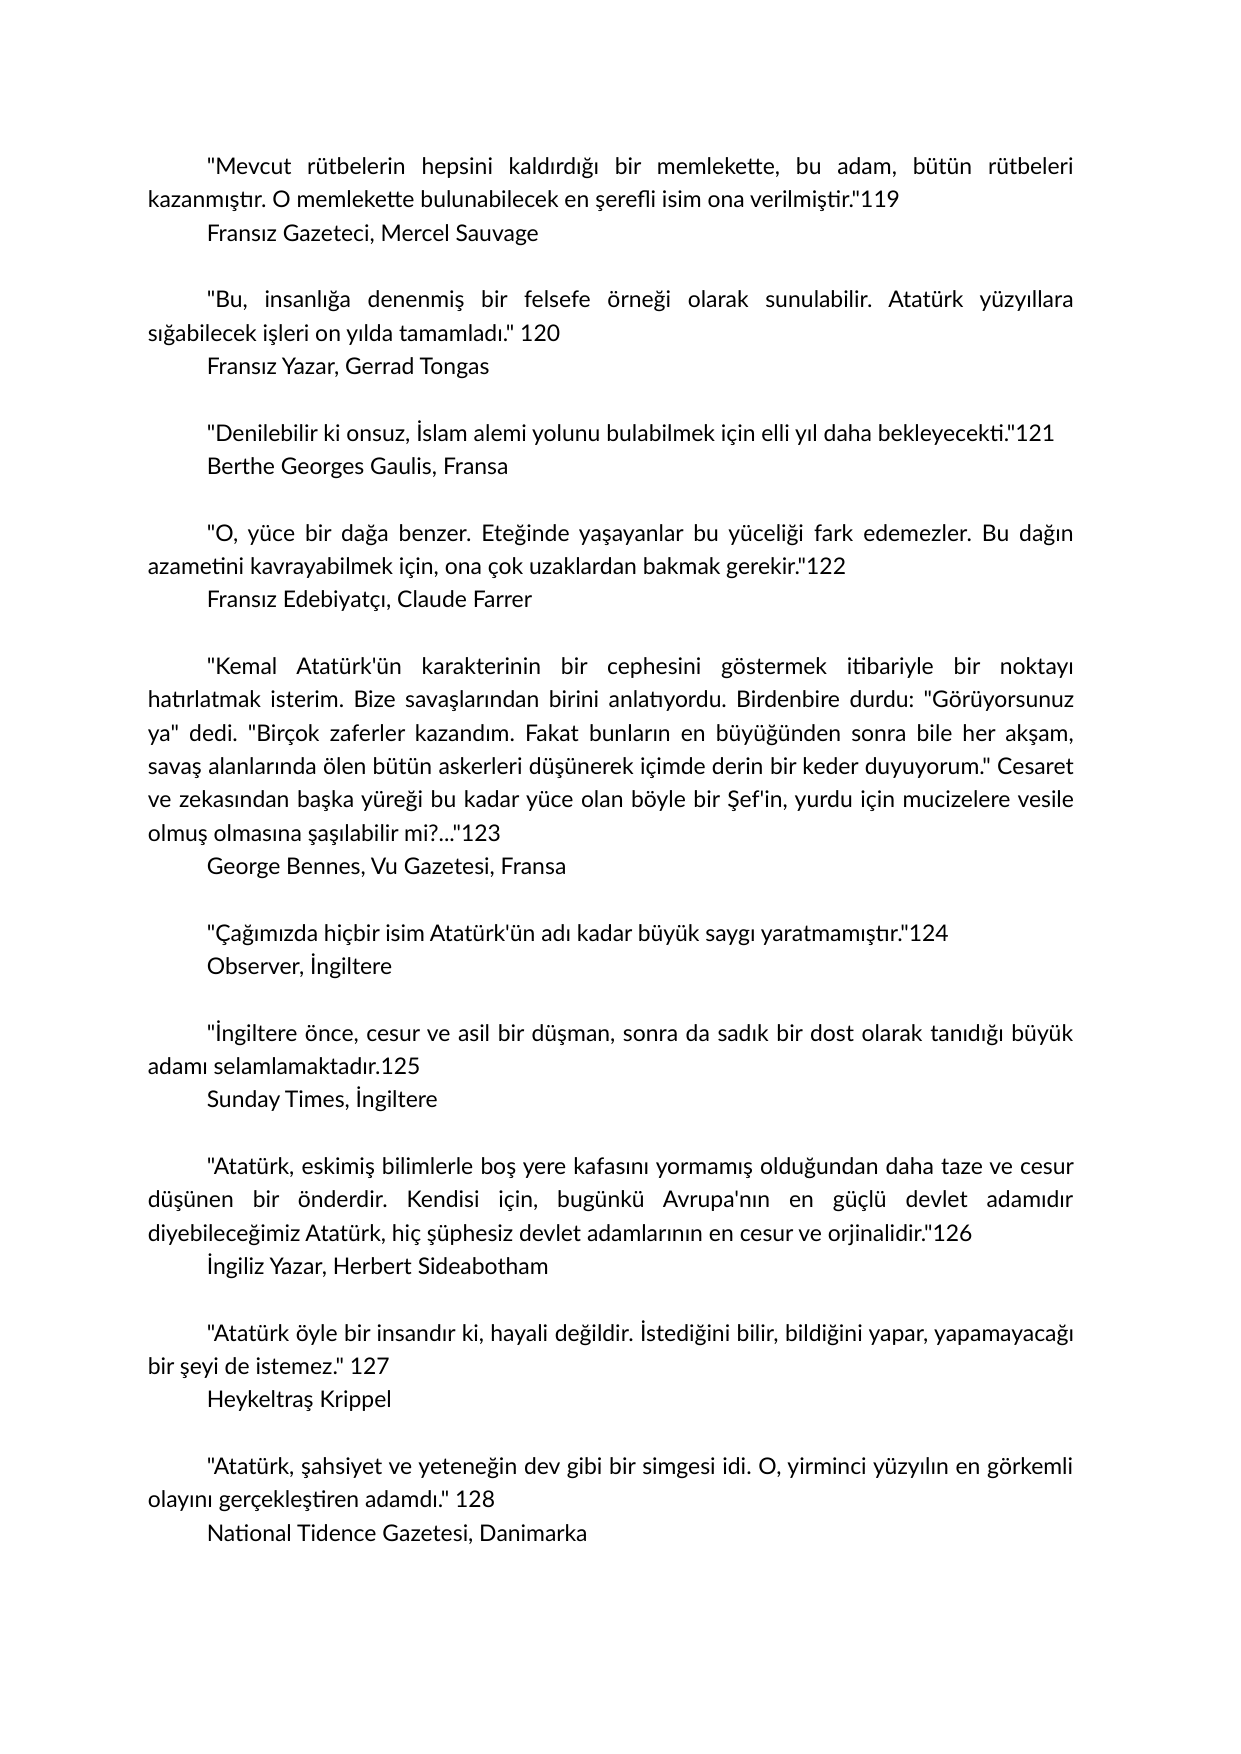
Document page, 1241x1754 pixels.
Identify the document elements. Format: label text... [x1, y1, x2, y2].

text "Atatürk öyle bir insandır ki, hayali değildir. İstediğini bilir, bildiğini yapar, yapamayacağı bir şeyi de istemez." 127 [148, 1314, 1075, 1381]
text "Atatürk, eskimiş bilimlerle boş yere kafasını yormamış olduğundan daha taze ve cesur düşünen bir önderdir. Kendisi için, bugünkü Avrupa'nın en güçlü devlet adamıdır diyebileceğimiz Atatürk, hiç şüphesiz devlet adamlarının en cesur ve orjinalidir."126 [148, 1148, 1075, 1248]
text "Kemal Atatürk'ün karakterinin bir cephesini göstermek itibariyle bir noktayı hatırlatmak isterim. Bize savaşlarından birini anlatıyordu. Birdenbire durdu: "Görüyorsunuz ya" dedi. "Birçok zaferler kazandım. Fakat bunların en büyüğünden sonra bile her akşam, savaş alanlarında ölen bütün askerleri düşünerek içimde derin bir keder duyuyorum." Cesaret ve zekasından başka yüreği bu kadar yüce olan böyle bir Şef'in, yurdu için mucizelere vesile olmuş olmasına şaşılabilir mi?..."123 [148, 648, 1075, 848]
text Observer, İngiltere [148, 948, 1075, 981]
text "Çağımızda hiçbir isim Atatürk'ün adı kadar büyük saygı yaratmamıştır."124 [148, 914, 1075, 948]
text "İngiltere önce, cesur ve asil bir düşman, sonra da sadık bir dost olarak tanıdığı büyük adamı selamlamaktadır.125 [148, 1014, 1075, 1081]
text Fransız Edebiyatçı, Claude Farrer [148, 581, 1075, 614]
text Fransız Gazeteci, Mercel Sauvage [148, 214, 1075, 248]
text National Tidence Gazetesi, Danimarka [148, 1514, 1075, 1548]
text Heykeltraş Krippel [148, 1381, 1075, 1414]
text "Denilebilir ki onsuz, İslam alemi yolunu bulabilmek için elli yıl daha bekleyecekti."121 [148, 414, 1075, 448]
text "Mevcut rütbelerin hepsini kaldırdığı bir memlekette, bu adam, bütün rütbeleri kazanmıştır. O memlekette bulunabilecek en şerefli isim ona verilmiştir."119 [148, 148, 1075, 214]
text "Bu, insanlığa denenmiş bir felsefe örneği olarak sunulabilir. Atatürk yüzyıllara sığabilecek işleri on yılda tamamladı." 120 [148, 281, 1075, 348]
text Berthe Georges Gaulis, Fransa [148, 448, 1075, 481]
text İngiliz Yazar, Herbert Sideabotham [148, 1248, 1075, 1281]
text "O, yüce bir dağa benzer. Eteğinde yaşayanlar bu yüceliği fark edemezler. Bu dağın azametini kavrayabilmek için, ona çok uzaklardan bakmak gerekir."122 [148, 514, 1075, 581]
text Sunday Times, İngiltere [148, 1081, 1075, 1114]
text George Bennes, Vu Gazetesi, Fransa [148, 848, 1075, 881]
text Fransız Yazar, Gerrad Tongas [148, 348, 1075, 381]
text "Atatürk, şahsiyet ve yeteneğin dev gibi bir simgesi idi. O, yirminci yüzyılın en görkemli olayını gerçekleştiren adamdı." 128 [148, 1448, 1075, 1514]
